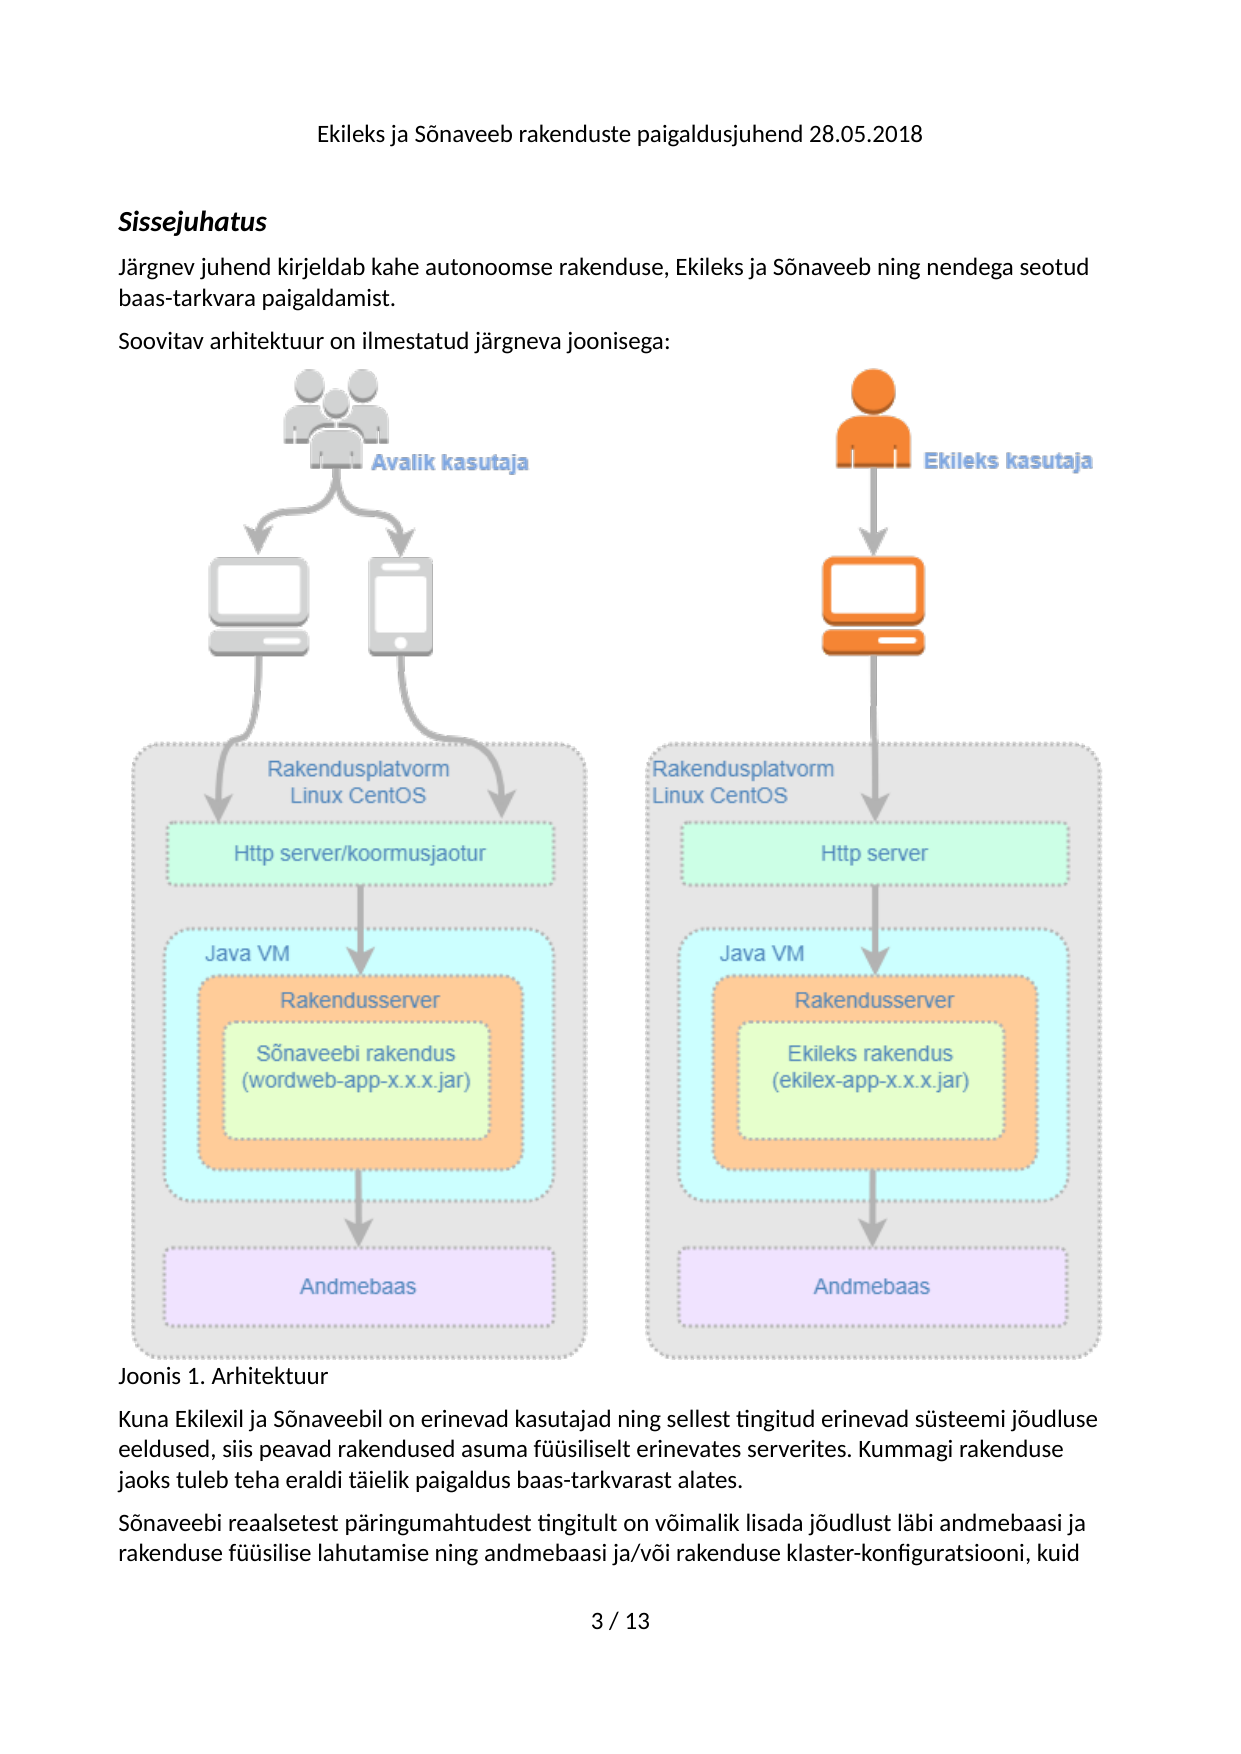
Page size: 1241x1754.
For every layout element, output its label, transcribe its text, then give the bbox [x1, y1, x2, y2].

text Kuna Ekilexil ja Sõnaveebil on erinevad kasutajad ning sellest tingitud erinevad süsteemi jõudluse eeldused, siis peavad rakendused asuma füüsiliselt erinevates serverites. Kummagi rakenduse jaoks tuleb teha eraldi täielik paigaldus baas-tarkvarast alates. [118, 1403, 1122, 1494]
subtitle Sissejuhatus [118, 203, 1122, 239]
text Sõnaveebi reaalsetest päringumahtudest tingitult on võimalik lisada jõudlust läbi andmebaasi ja rakenduse füüsilise lahutamise ning andmebaasi ja/või rakenduse klaster-konfiguratsiooni, kuid [118, 1507, 1122, 1568]
text Soovitav arhitektuur on ilmestatud järgneva joonisega: [118, 325, 1122, 355]
picture [131, 367, 1110, 1360]
text Joonis 1. Arhitektuur [118, 368, 1122, 1391]
text Järgnev juhend kirjeldab kahe autonoomse rakenduse, Ekileks ja Sõnaveeb ning nendega seotud baas-tarkvara paigaldamist. [118, 251, 1122, 312]
